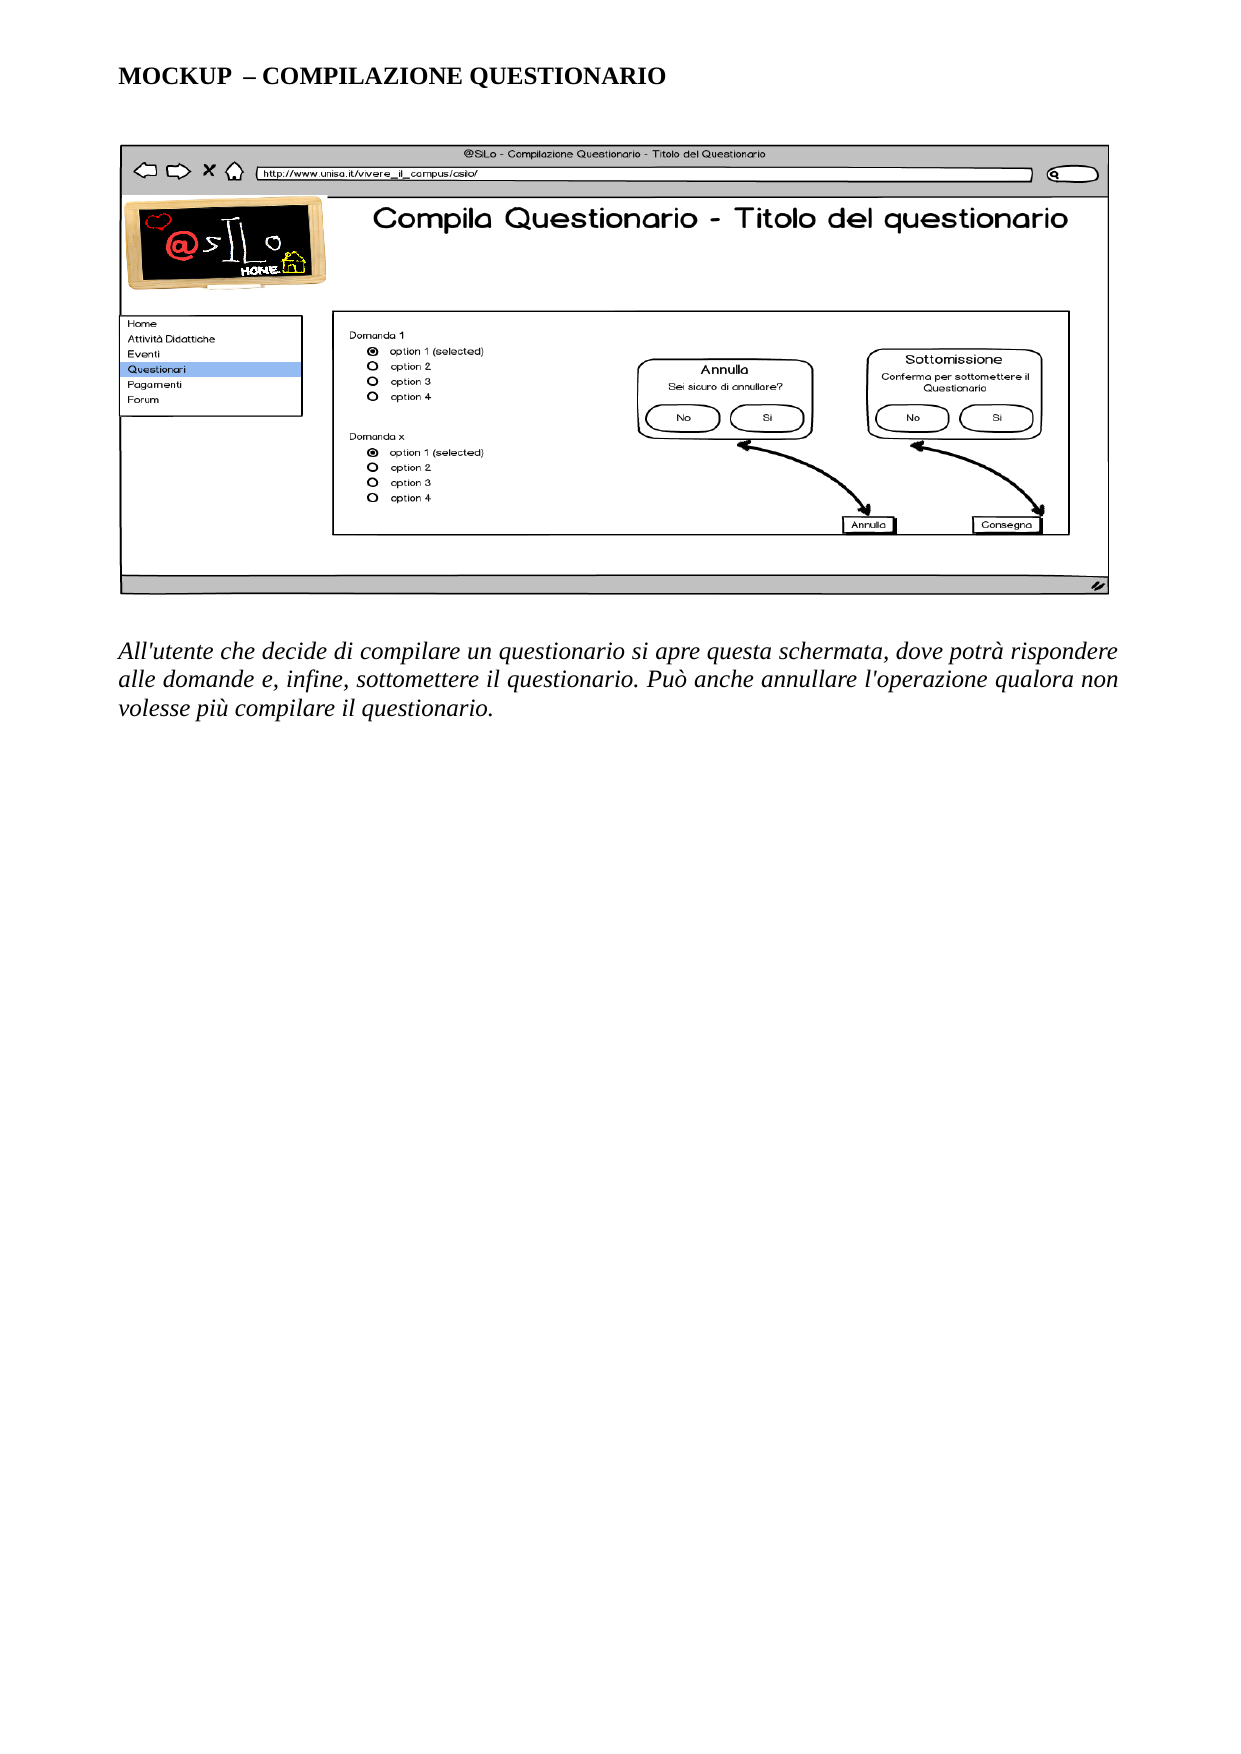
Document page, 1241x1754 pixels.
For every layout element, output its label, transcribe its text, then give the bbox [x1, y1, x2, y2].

picture [118, 144, 1109, 595]
text MOCKUP – COMPILAZIONE QUESTIONARIO [118, 61, 1122, 90]
text All'utente che decide di compilare un questionario si apre questa schermata, dove potrà rispondere alle domande e, infine, sottomettere il questionario. Può anche annullare l'operazione qualora non volesse più compilare il questionario. [118, 636, 1122, 722]
